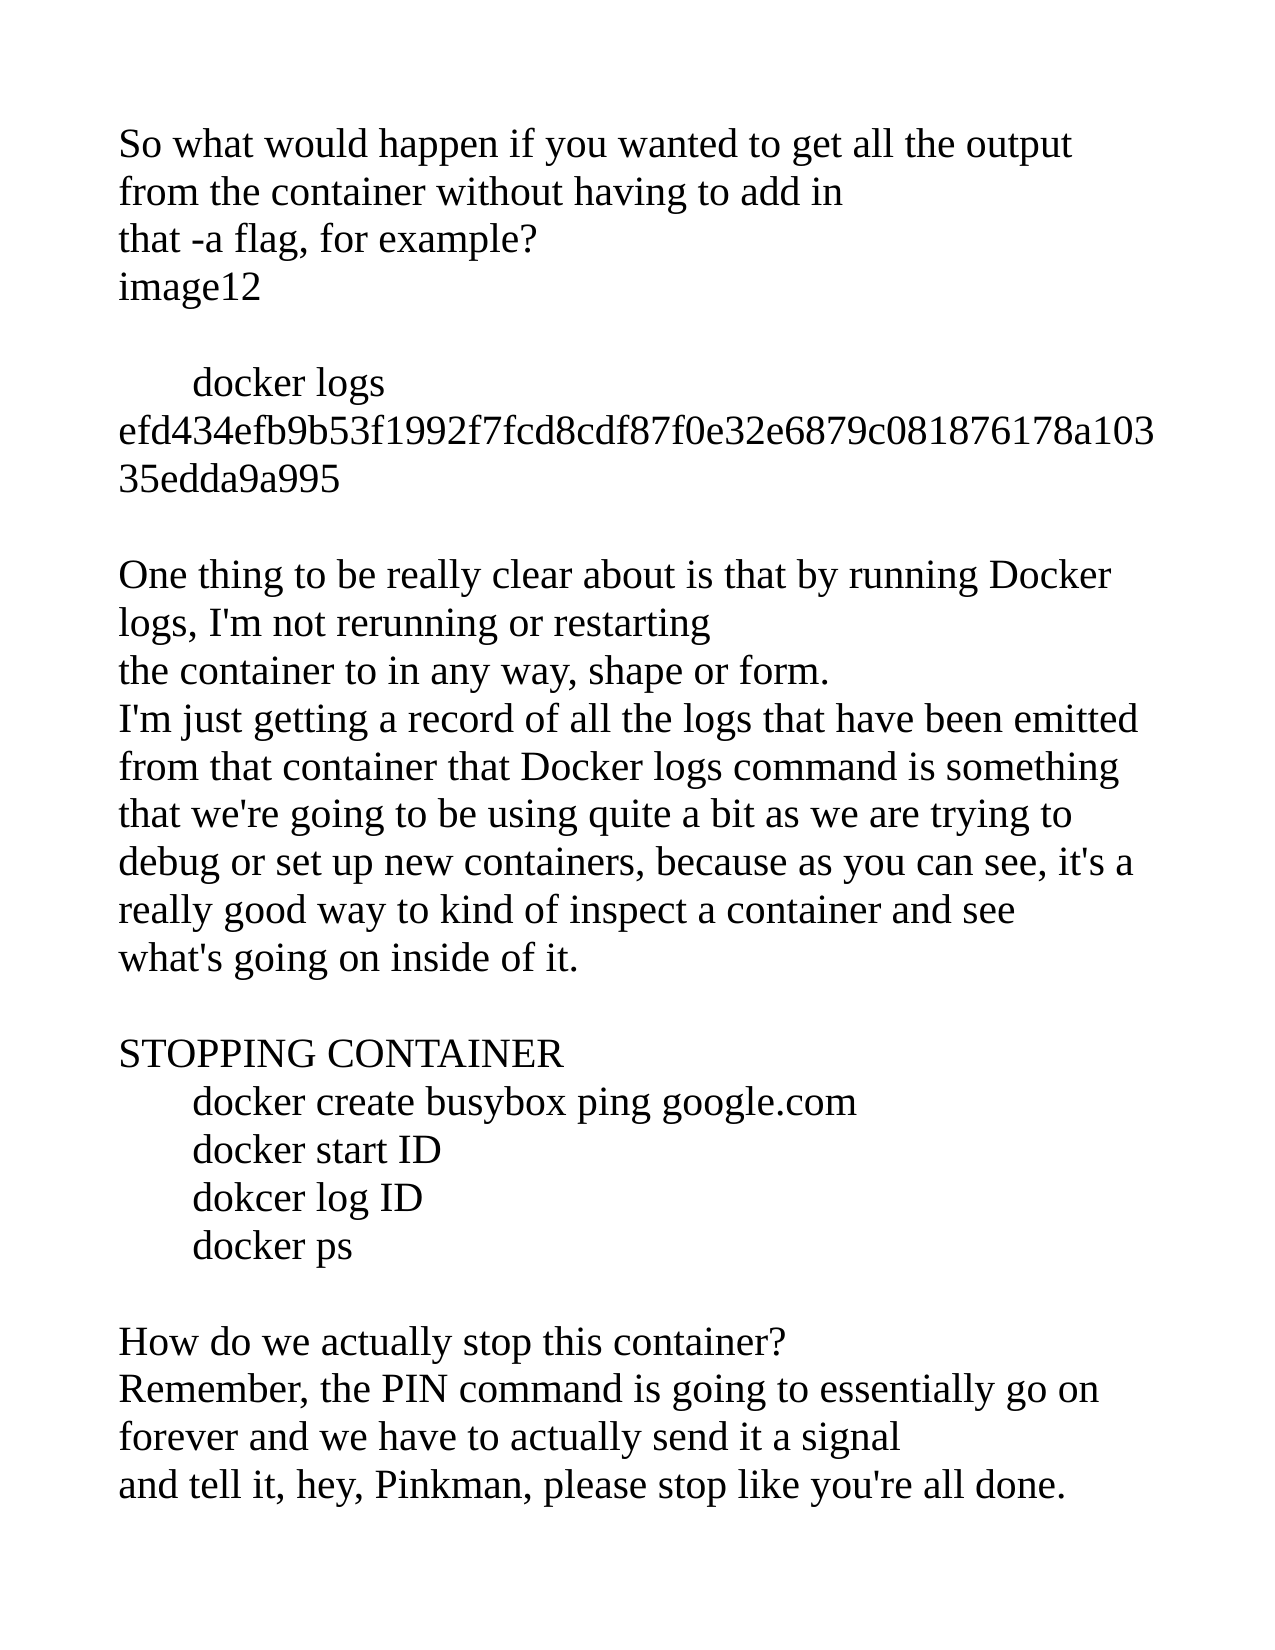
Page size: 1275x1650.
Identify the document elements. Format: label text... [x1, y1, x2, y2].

text docker ps [118, 1220, 1157, 1268]
text One thing to be really clear about is that by running Docker logs, I'm not rerunning or restarting [118, 549, 1157, 645]
text So what would happen if you wanted to get all the output from the container without having to add in [118, 118, 1157, 214]
text what's going on inside of it. [118, 933, 1157, 981]
text docker start ID [118, 1124, 1157, 1172]
text STOPPING CONTAINER [118, 1028, 1157, 1076]
text that -a flag, for example? [118, 214, 1157, 262]
text dokcer log ID [118, 1172, 1157, 1220]
text docker create busybox ping google.com [118, 1076, 1157, 1124]
text image12 [118, 262, 1157, 310]
text I'm just getting a record of all the logs that have been emitted from that container that Docker logs command is something that we're going to be using quite a bit as we are trying to debug or set up new containers, because as you can see, it's a really good way to kind of inspect a container and see [118, 693, 1157, 933]
text and tell it, hey, Pinkman, please stop like you're all done. [118, 1460, 1157, 1508]
text How do we actually stop this container? [118, 1316, 1157, 1364]
text docker logs efd434efb9b53f1992f7fcd8cdf87f0e32e6879c081876178a10335edda9a995 [118, 358, 1157, 501]
text the container to in any way, shape or form. [118, 645, 1157, 693]
text Remember, the PIN command is going to essentially go on forever and we have to actually send it a signal [118, 1364, 1157, 1460]
